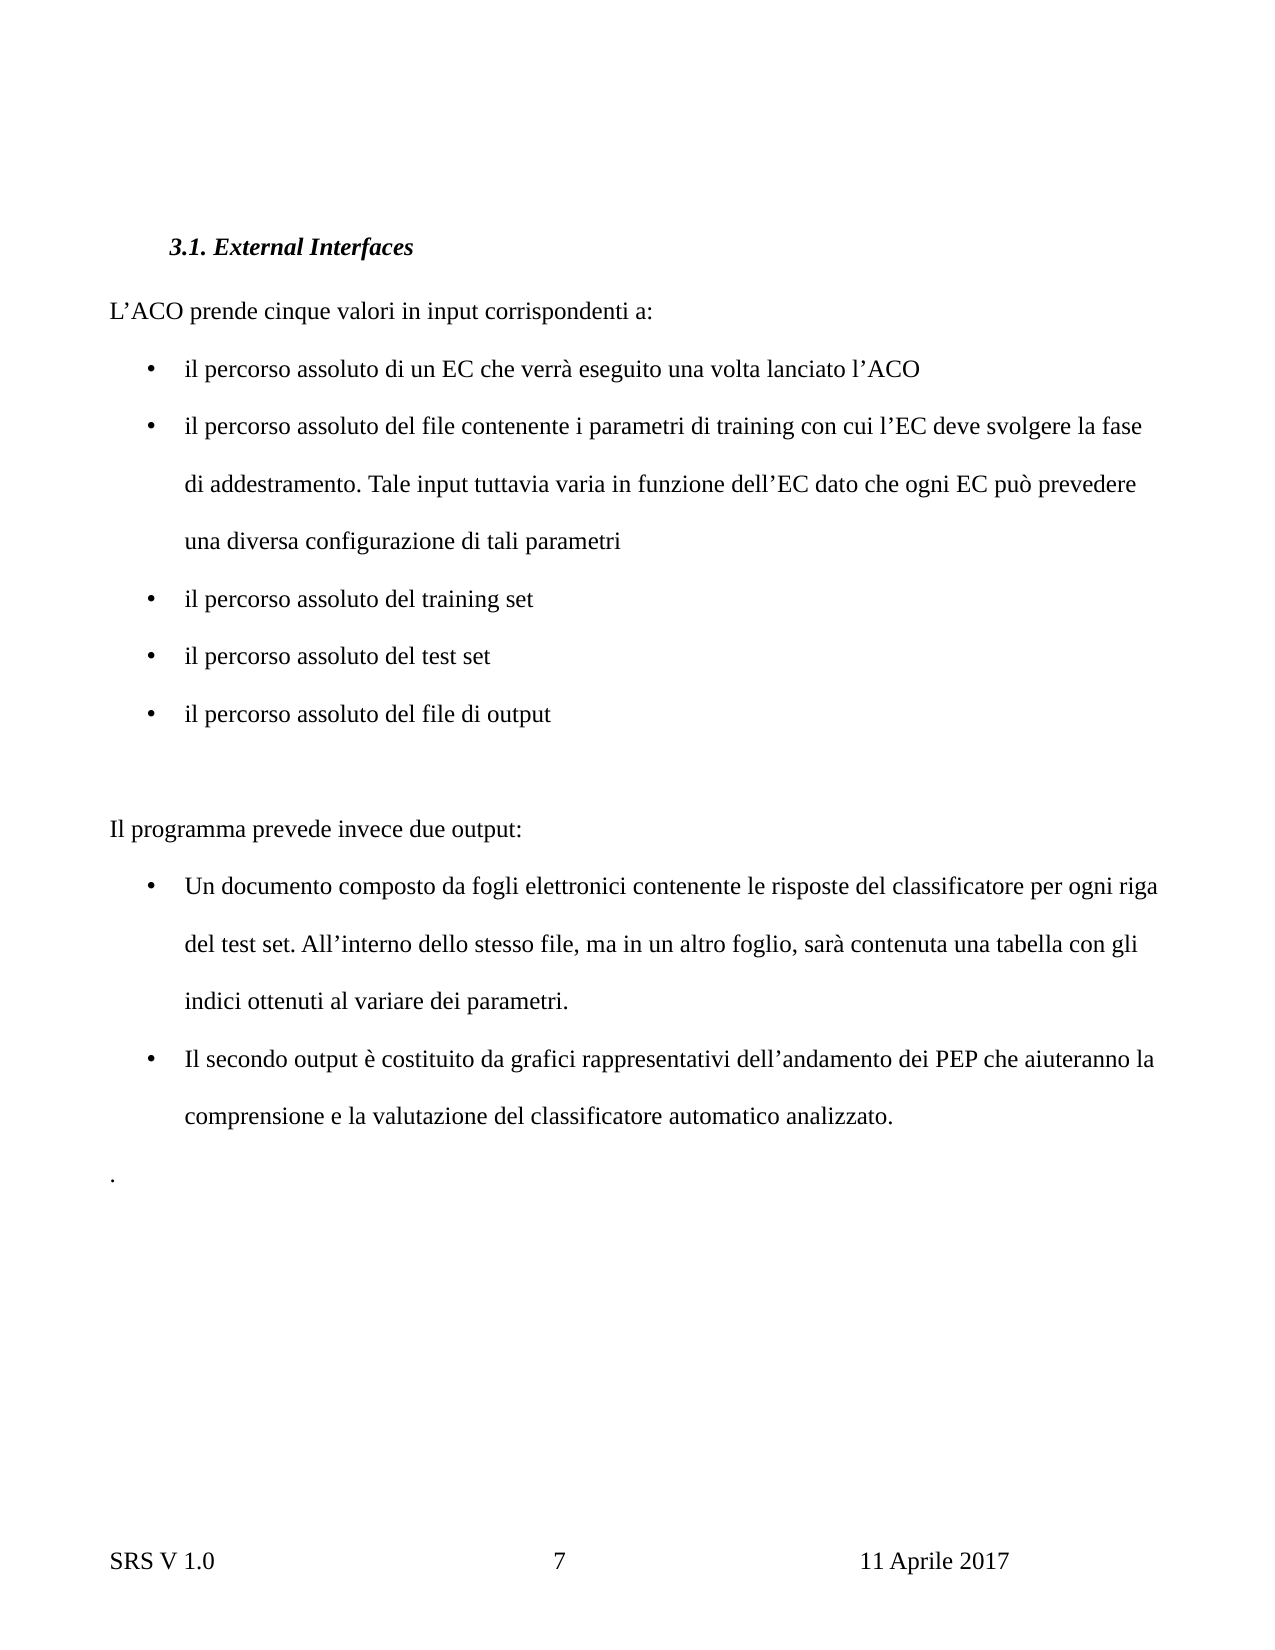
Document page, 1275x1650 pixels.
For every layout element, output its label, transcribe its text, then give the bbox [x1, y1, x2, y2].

list il percorso assoluto di un EC che verrà eseguito una volta lanciato l’ACO [147, 354, 1162, 383]
list Un documento composto da fogli elettronici contenente le risposte del classificatore per ogni riga del test set. All’interno dello stesso file, ma in un altro foglio, sarà contenuta una tabella con gli indici ottenuti al variare dei parametri. [147, 871, 1162, 1015]
text Il programma prevede invece due output: [109, 814, 1162, 843]
list Il secondo output è costituito da grafici rappresentativi dell’andamento dei PEP che aiuteranno la comprensione e la valutazione del classificatore automatico analizzato. [147, 1044, 1162, 1130]
text L’ACO prende cinque valori in input corrispondenti a: [109, 296, 1162, 325]
list il percorso assoluto del file di output [147, 699, 1162, 728]
list il percorso assoluto del file contenente i parametri di training con cui l’EC deve svolgere la fase di addestramento. Tale input tuttavia varia in funzione dell’EC dato che ogni EC può prevedere una diversa configurazione di tali parametri [147, 411, 1162, 555]
list il percorso assoluto del training set [147, 584, 1162, 613]
text . [109, 1159, 1162, 1188]
list il percorso assoluto del test set [147, 641, 1162, 670]
subtitle 3.1. External Interfaces [109, 232, 1162, 261]
